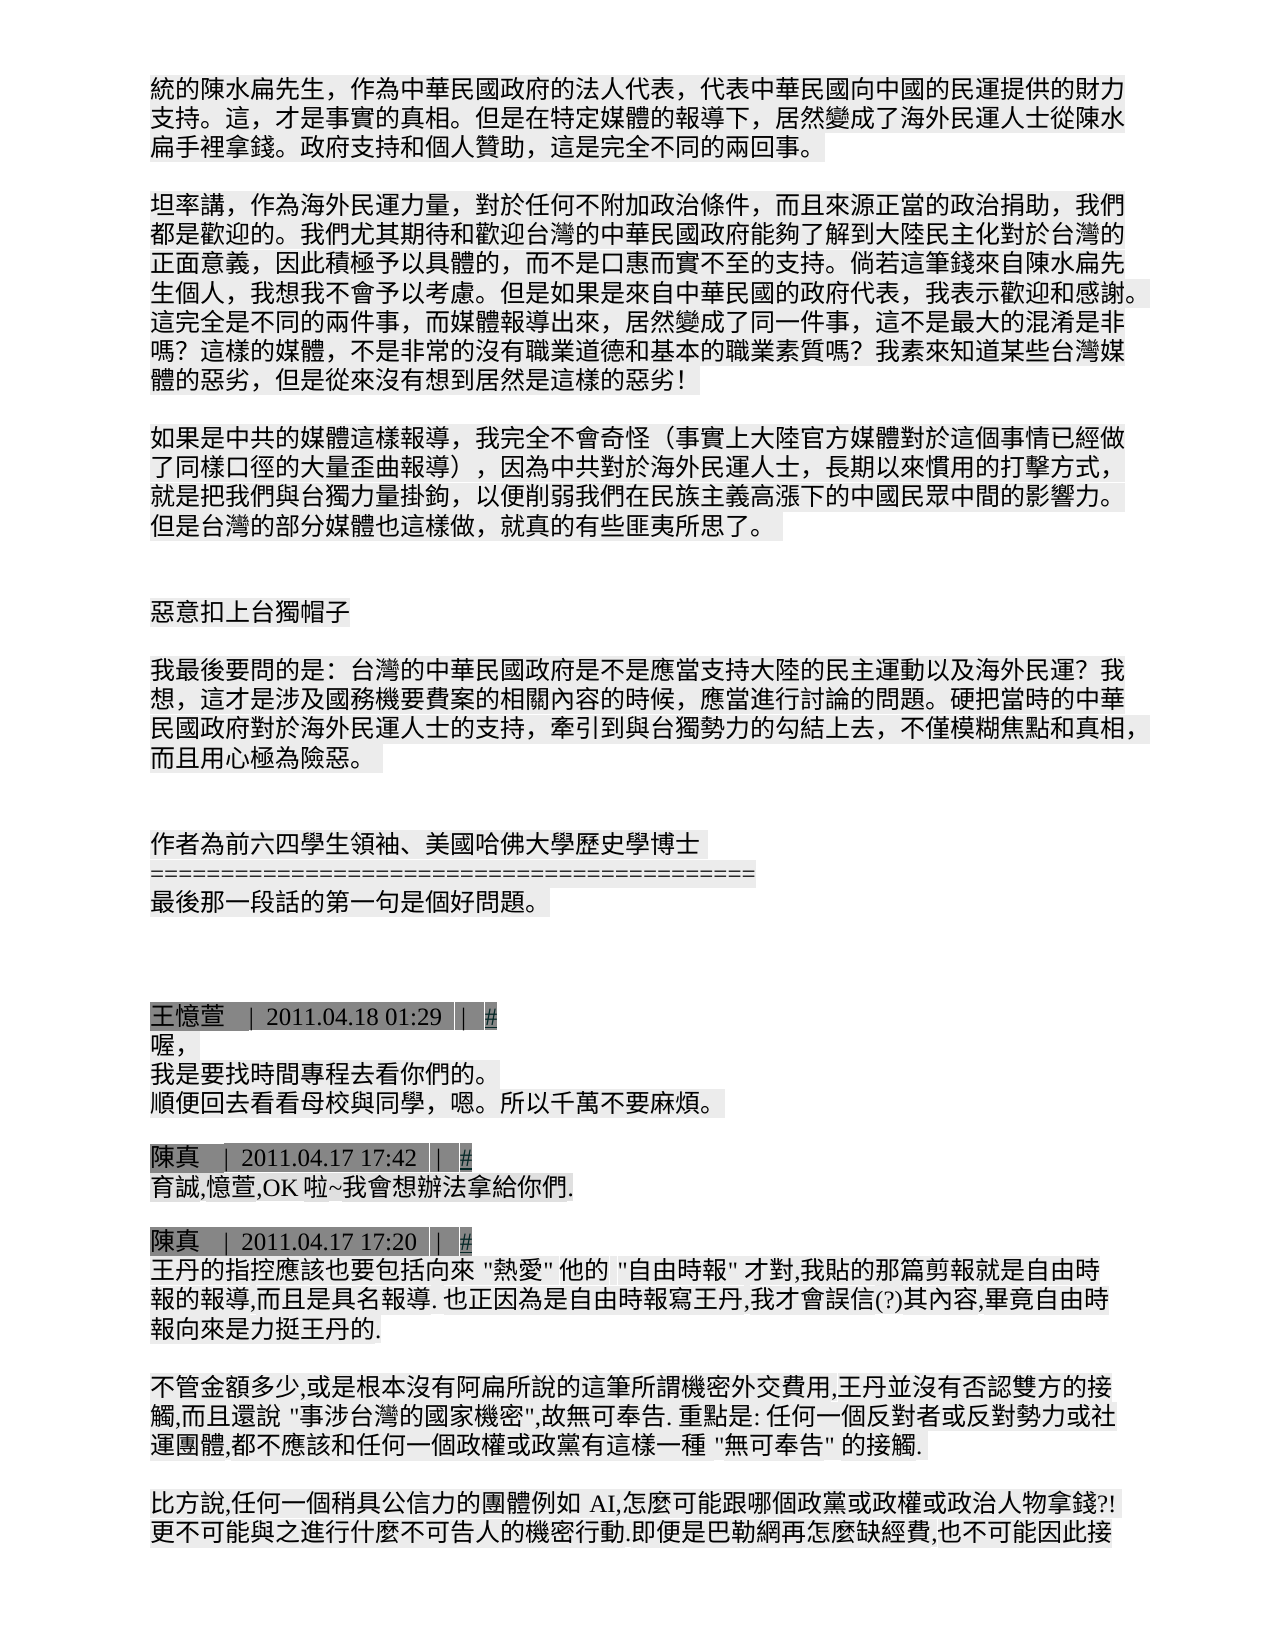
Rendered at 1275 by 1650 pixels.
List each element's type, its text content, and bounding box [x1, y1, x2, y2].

text 中華民國要不要支持中國民運（王丹） 2011年 04月18日 簡單的一次出庭作證，引起媒體大幅報導。明明是機密庭，審判長也再三保證內容不會公開，但是庭審結束不到幾個小時，媒體就有繪聲繪影的報導，這也算是中華民國司法領域的奇觀了吧？更加奇觀的是，所有媒體的報導，都與事實有很大的落差。這實在是太扯了。我很想請教司法專家的是：一，不是機密庭嗎？怎麼媒體會報導出內容？二，是哪些人把庭審內容洩露出去的？他們洩露的動機是什麼？第三，這樣的洩露，是否違法？如果是，會有人追究這種違法行為嗎？ 但是這不是我的重點，我的重點在於特定媒體的報導。很多的媒體報導這個新聞，都有一個聳動的標題，叫做「王丹坦承收取扁資助」。這其實是媒體暴力的典型體現，因為這樣的標題完全是混淆是非，誤導視聽。 具體的詳情，因為涉及機密，出於尊重司法，我不會涉及。包括具體的與事實落差的部分，礙於司法的要求，我也只好保持沉默。我要提出討論的是：國務機要費是中華民國政府的錢還是陳水扁先生個人的錢？ 倘若，國務機要費是陳水扁先生個人的錢，那麼這裡就沒有貪污的問題。但是台灣的司法機關認定陳水扁先生涉嫌貪污，顯然是認定國務機要費不是扁個人的錢，而是中華民國政府的錢。那麼，從國務機要費中拿出部分款項，在沒有政治附加條件的前提下，支援中國的民運人士，怎麼搖身一變，就成了收取陳水扁先生的錢了呢？ 扁代表台灣捐資金 這筆錢，並非陳水扁先生的錢，而是中華民國政府的錢。換句話說，這是作為中華民國總統的陳水扁先生，作為中華民國政府的法人代表，代表中華民國向中國的民運提供的財力支持。這，才是事實的真相。但是在特定媒體的報導下，居然變成了海外民運人士從陳水扁手裡拿錢。政府支持和個人贊助，這是完全不同的兩回事。 坦率講，作為海外民運力量，對於任何不附加政治條件，而且來源正當的政治捐助，我們都是歡迎的。我們尤其期待和歡迎台灣的中華民國政府能夠了解到大陸民主化對於台灣的正面意義，因此積極予以具體的，而不是口惠而實不至的支持。倘若這筆錢來自陳水扁先生個人，我想我不會予以考慮。但是如果是來自中華民國的政府代表，我表示歡迎和感謝。這完全是不同的兩件事，而媒體報導出來，居然變成了同一件事，這不是最大的混淆是非嗎？這樣的媒體，不是非常的沒有職業道德和基本的職業素質嗎？我素來知道某些台灣媒體的惡劣，但是從來沒有想到居然是這樣的惡劣！ 如果是中共的媒體這樣報導，我完全不會奇怪（事實上大陸官方媒體對於這個事情已經做了同樣口徑的大量歪曲報導），因為中共對於海外民運人士，長期以來慣用的打擊方式，就是把我們與台獨力量掛鉤，以便削弱我們在民族主義高漲下的中國民眾中間的影響力。但是台灣的部分媒體也這樣做，就真的有些匪夷所思了。 惡意扣上台獨帽子 我最後要問的是：台灣的中華民國政府是不是應當支持大陸的民主運動以及海外民運？我想，這才是涉及國務機要費案的相關內容的時候，應當進行討論的問題。硬把當時的中華民國政府對於海外民運人士的支持，牽引到與台獨勢力的勾結上去，不僅模糊焦點和真相，而且用心極為險惡。 作者為前六四學生領袖、美國哈佛大學歷史學博士 =========================================== 最後那一段話的第一句是個好問題。 [150, 75, 1125, 917]
text 陳真 | 2011.04.17 17:20 | # [150, 1227, 1125, 1256]
text 陳真 | 2011.04.17 17:42 | # [150, 1143, 1125, 1173]
text 喔， 我是要找時間專程去看你們的。 順便回去看看母校與同學，嗯。所以千萬不要麻煩。 [150, 1031, 1125, 1118]
text 育誠,憶萱,OK啦~我會想辦法拿給你們. [150, 1173, 1125, 1202]
text 王丹的指控應該也要包括向來 "熱愛" 他的 "自由時報" 才對,我貼的那篇剪報就是自由時報的報導,而且是具名報導. 也正因為是自由時報寫王丹,我才會誤信(?)其內容,畢竟自由時報向來是力挺王丹的. 不管金額多少,或是根本沒有阿扁所說的這筆所謂機密外交費用,王丹並沒有否認雙方的接觸,而且還說 "事涉台灣的國家機密",故無可奉告. 重點是: 任何一個反對者或反對勢力或社運團體,都不應該和任何一個政權或政黨有這樣一種 "無可奉告" 的接觸. 比方說,任何一個稍具公信力的團體例如 AI,怎麼可能跟哪個政黨或政權或政治人物拿錢?! 更不可能與之進行什麼不可告人的機密行動.即便是巴勒網再怎麼缺經費,也不可能因此接受任何一個政黨或政權或政治人物的捐款或委託從事什麼機密行動或研究. 別說是反對者或社運團體,就算是接受國家補助的學術研究,也該儘一切可能保有獨立與超然. 比方說,英國首相及其所屬政黨,前陣子提出一個什麼碗糕 "大社會"(Big Society)的政治藍圖.他愛提就提唄,反正大家都有說蠢話的自由. 但重點來了,他不但提,而且把這樣一種政治思維給變成英國的 "國科會"(AHRC)的一個研究方向,鼓勵學界從事這方面的研究. 這樣的醜事,在英國當然會引起軒然大波.三千多名學者聯名抗議,要求把 "大社會" 整個從補助項目中移除,否則將糾集 "國科會" 的審查委員集體辭職抗議,拒絕審查這樣一種隱藏特定意識形態的相關學術研究. 相關抗議與反彈持續發酵,連向來保守的劍橋牛津的一些學術研究主管也都出來表示反彈. 可悲的是,像這樣一種 "置入性行銷" 卻普遍存在於台灣的各行各界,人們不但不覺得醜陋,反而趨之若鶩. 在以前國民黨威權時代,所謂三民主義研究或國父思想或各種有助於特定政治思維的研究,四處橫行. 現在難道不也還是完全一樣!? 只是名稱口號從我愛中華改成我愛台灣或我愛鄉土而已. 包裝紙改了,但裏頭販賣的東西仍然是陳年舊貨,仍然是置入性形銷,以大量資源鼓勵符合某種政治思維或特定價值品味之各種 "政治正確". 你可別以為這樣一種 "鼓勵" 是利用三更半夜偷偷拿著鉅款去你家塞錢. 當然不是這樣.任何一個政權或政黨或國家要 "鼓勵" "自己人" 那還不簡單,他很輕易就能給你各種頭銜各種計劃案各種委託或與你進行各種合作,給你各種方便,讓你如魚得水左右逢源. 就好像藥商要 "獎勵" 醫師多多開他們的藥,他不需要捧著一堆現金半夜去你家拜訪,他總是有無數的名堂名義或名目,藉以給你各種好處,比方說舉辦研討會以高額演講費邀請你來演講啊,以發展學術研究名義幫你添購書籍啊,動不動就請你吃飯喝酒啊,幫你支付各種信用卡帳單啊,以 "邀請" 為名請你到國內外各地考察研究講學開會啊(其實是全家去旅遊),花兩萬元請你填寫一份兩分鐘就能填完的問卷調查啊,過年過節送你一堆禮啊...名堂可多了. 四年前剛回來台灣,一個藥商業務,是個菜鳥,來我辦公室敲門,見我電腦老舊,見我架上一堆書,竟然說:"哎呀,陳醫師怎麼還自己買書買電腦啊? 你就交給我們辦就好了!" 然後還說要幫我開個帳戶,說會透過什麼學術基金會而非藥廠的名義,幫我存錢進去這個帳戶. 我跟他說,你一定是新來上班沒多久. 我說我雖然離開台灣十年,但你應該還是可以去打聽一下我是誰,再來跟我說這些吧. 幾天後,他又跑來找我,一直說對不起對不起,然後拜託我不要把這些事講出去. 總之,人們要給你好處,方法與管道多得是. 當然,我不是指控王丹有拿了什麼錢,那是阿扁的呈堂證供. 是真是假,我自然無從知曉. 相反地,任何一個政黨或政權或國家要處罰你那就更簡單了,國家或政黨或各項 "政治正確" 的擁護者就像個天羅地網一樣,保證讓你四處碰壁,甚至污名滿身動輒得咎,連一些名正言順明明垂手可得的機會或資源都會被憑空剝奪. 我相信大家都是內行人,所以別假了.特別是學界的人,別跟我裝蒜說你聽不懂我在說什麼.你肯定完全心知肚明自己哪些話該大聲講,哪些話不能講,哪些事該努力搶著做,哪些事絕對不能做. 你肯定完全心知肚明這一切意味著什麼;意味著一種表態,一種臣服,一種效忠,一種靠攏. 有誰能告訴我,究竟過去國民黨威權時期那些所謂 "御用學者",跟時下時髦的 "親綠學者" 們,其所作所為,有什麼本質上的不同?頂多只是主子不同,旗幟顏色不同,名稱不同而已,其它則完全一致. 重點在於這個 "親" 字,任何一個玩真的反對者或社運團體,如果他還把他所宣稱的各種價值與理想當一回事的話,那麼它的名字只有一個 "反" 字,而絕不可能去 "親" 任何一種顏色或任何一種政治勢力,更不可能效忠國家,更不可能以特定政治思維做為一種區分敵我的價值標竿. [150, 1256, 1125, 1548]
text 王憶萱 | 2011.04.18 01:29 | # [150, 1002, 1125, 1031]
